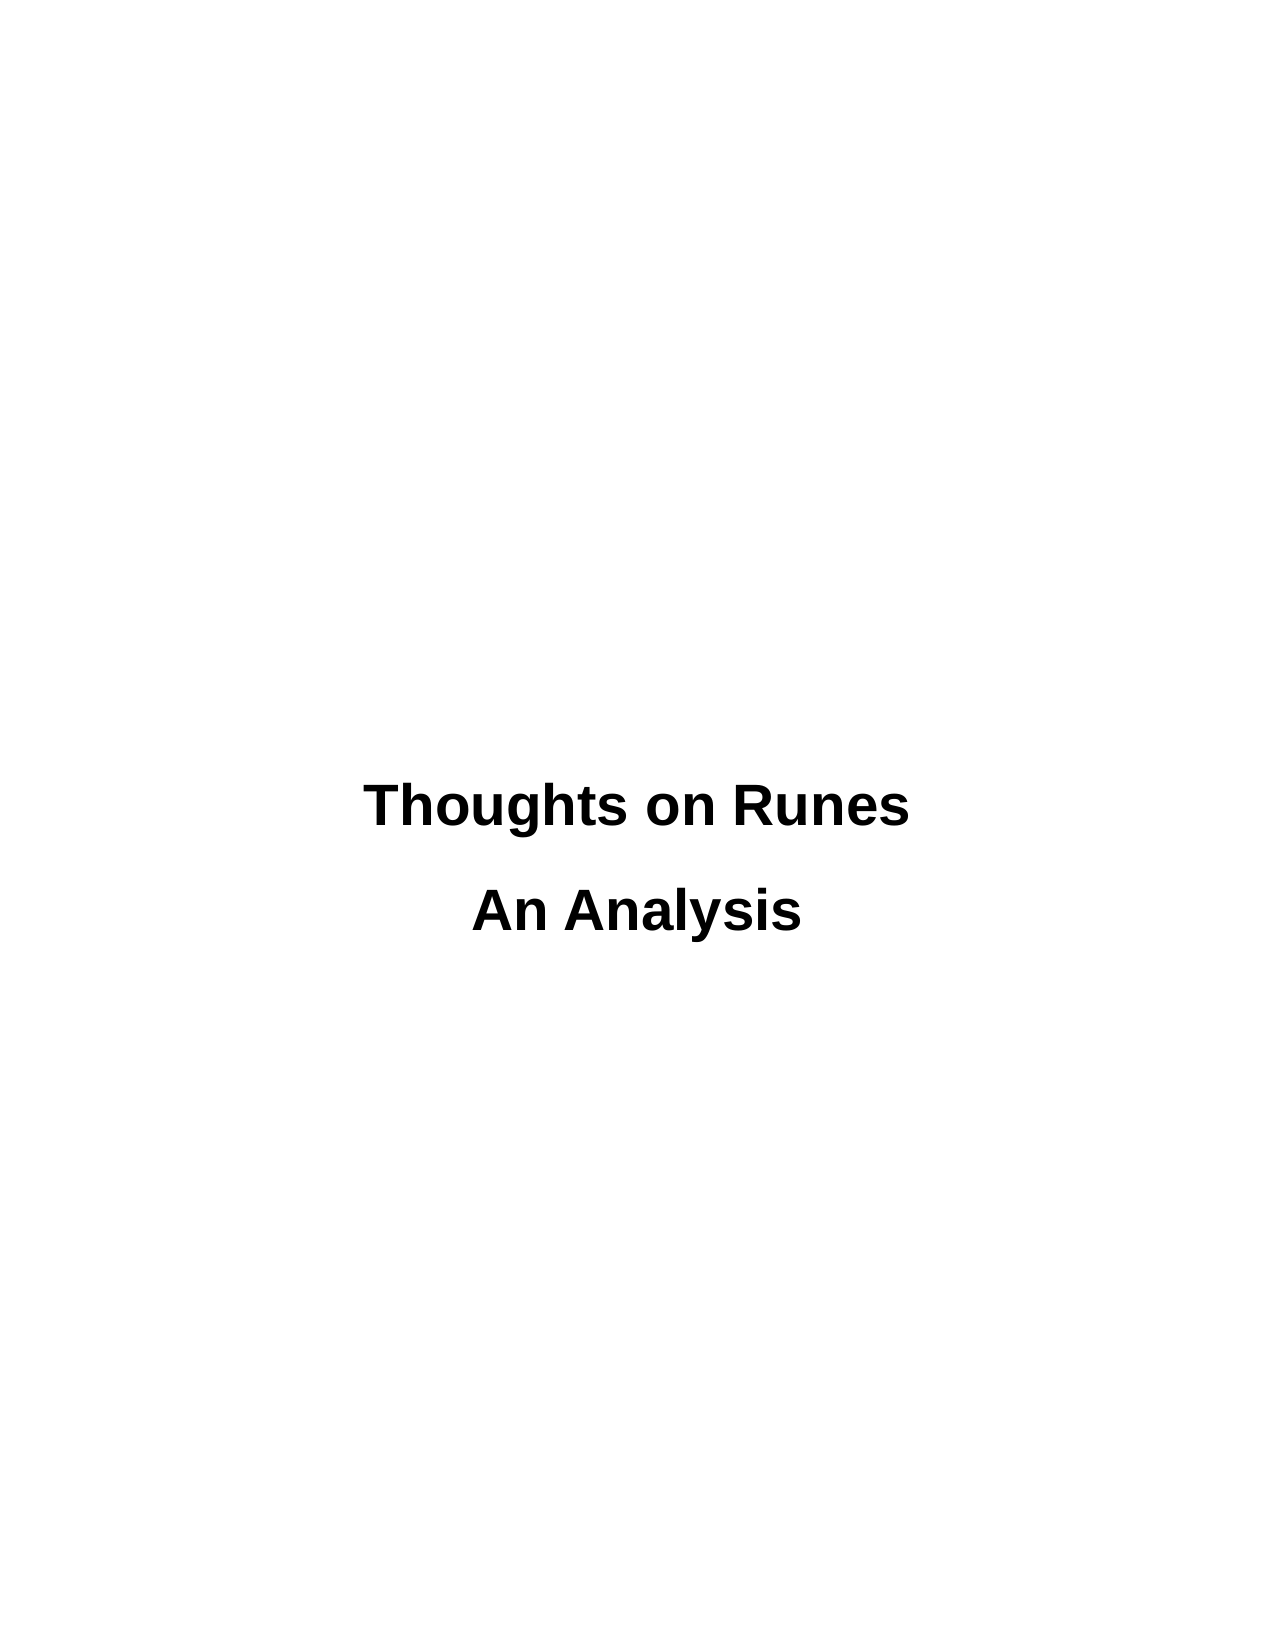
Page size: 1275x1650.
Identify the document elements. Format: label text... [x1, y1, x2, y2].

title An Analysis [118, 875, 1157, 942]
title Thoughts on Runes [118, 771, 1157, 838]
